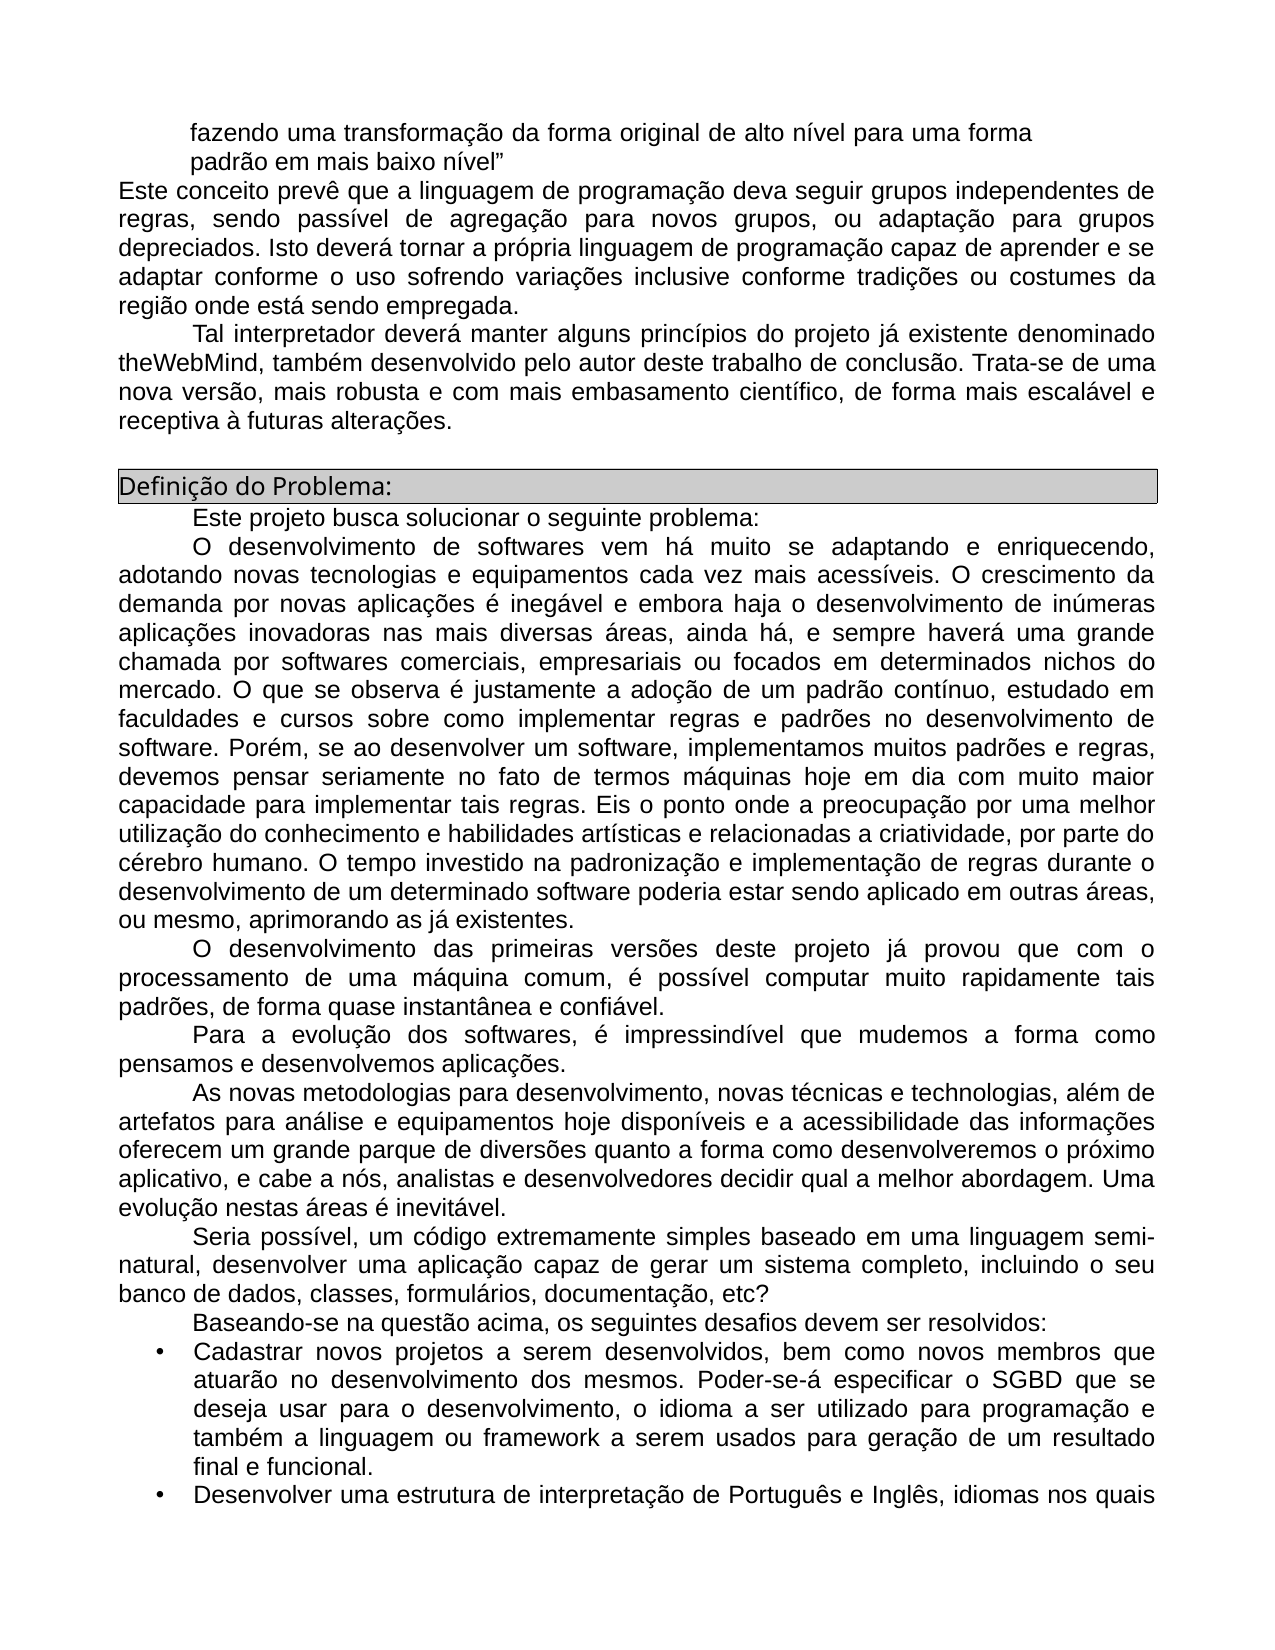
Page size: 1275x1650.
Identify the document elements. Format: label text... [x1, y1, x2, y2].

text Tal interpretador deverá manter alguns princípios do projeto já existente denominado theWebMind, também desenvolvido pelo autor deste trabalho de conclusão. Trata-se de uma nova versão, mais robusta e com mais embasamento científico, de forma mais escalável e receptiva à futuras alterações. [118, 319, 1157, 434]
text O desenvolvimento das primeiras versões deste projeto já provou que com o processamento de uma máquina comum, é possível computar muito rapidamente tais padrões, de forma quase instantânea e confiável. [118, 934, 1157, 1020]
text Este projeto busca solucionar o seguinte problema: [118, 504, 1157, 531]
list Desenvolver uma estrutura de interpretação de Português e Inglês, idiomas nos quais [156, 1480, 1157, 1509]
text As novas metodologias para desenvolvimento, novas técnicas e technologias, além de artefatos para análise e equipamentos hoje disponíveis e a acessibilidade das informações oferecem um grande parque de diversões quanto a forma como desenvolveremos o próximo aplicativo, e cabe a nós, analistas e desenvolvedores decidir qual a melhor abordagem. Uma evolução nestas áreas é inevitável. [118, 1078, 1157, 1221]
list Cadastrar novos projetos a serem desenvolvidos, bem como novos membros que atuarão no desenvolvimento dos mesmos. Poder-se-á especificar o SGBD que se deseja usar para o desenvolvimento, o idioma a ser utilizado para programação e também a linguagem ou framework a serem usados para geração de um resultado final e funcional. [156, 1336, 1157, 1480]
text Para a evolução dos softwares, é impressindível que mudemos a forma como pensamos e desenvolvemos aplicações. [118, 1020, 1157, 1078]
text Este conceito prevê que a linguagem de programação deva seguir grupos independentes de regras, sendo passível de agregação para novos grupos, ou adaptação para grupos depreciados. Isto deverá tornar a própria linguagem de programação capaz de aprender e se adaptar conforme o uso sofrendo variações inclusive conforme tradições ou costumes da região onde está sendo empregada. [118, 176, 1157, 319]
text Baseando-se na questão acima, os seguintes desafios devem ser resolvidos: [118, 1308, 1157, 1336]
text fazendo uma transformação da forma original de alto nível para uma forma padrão em mais baixo nível” [190, 118, 1033, 176]
text O desenvolvimento de softwares vem há muito se adaptando e enriquecendo, adotando novas tecnologias e equipamentos cada vez mais acessíveis. O crescimento da demanda por novas aplicações é inegável e embora haja o desenvolvimento de inúmeras aplicações inovadoras nas mais diversas áreas, ainda há, e sempre haverá uma grande chamada por softwares comerciais, empresariais ou focados em determinados nichos do mercado. O que se observa é justamente a adoção de um padrão contínuo, estudado em faculdades e cursos sobre como implementar regras e padrões no desenvolvimento de software. Porém, se ao desenvolver um software, implementamos muitos padrões e regras, devemos pensar seriamente no fato de termos máquinas hoje em dia com muito maior capacidade para implementar tais regras. Eis o ponto onde a preocupação por uma melhor utilização do conhecimento e habilidades artísticas e relacionadas a criatividade, por parte do cérebro humano. O tempo investido na padronização e implementação de regras durante o desenvolvimento de um determinado software poderia estar sendo aplicado em outras áreas, ou mesmo, aprimorando as já existentes. [118, 531, 1157, 934]
text Seria possível, um código extremamente simples baseado em uma linguagem semi-natural, desenvolver uma aplicação capaz de gerar um sistema completo, incluindo o seu banco de dados, classes, formulários, documentação, etc? [118, 1221, 1157, 1308]
